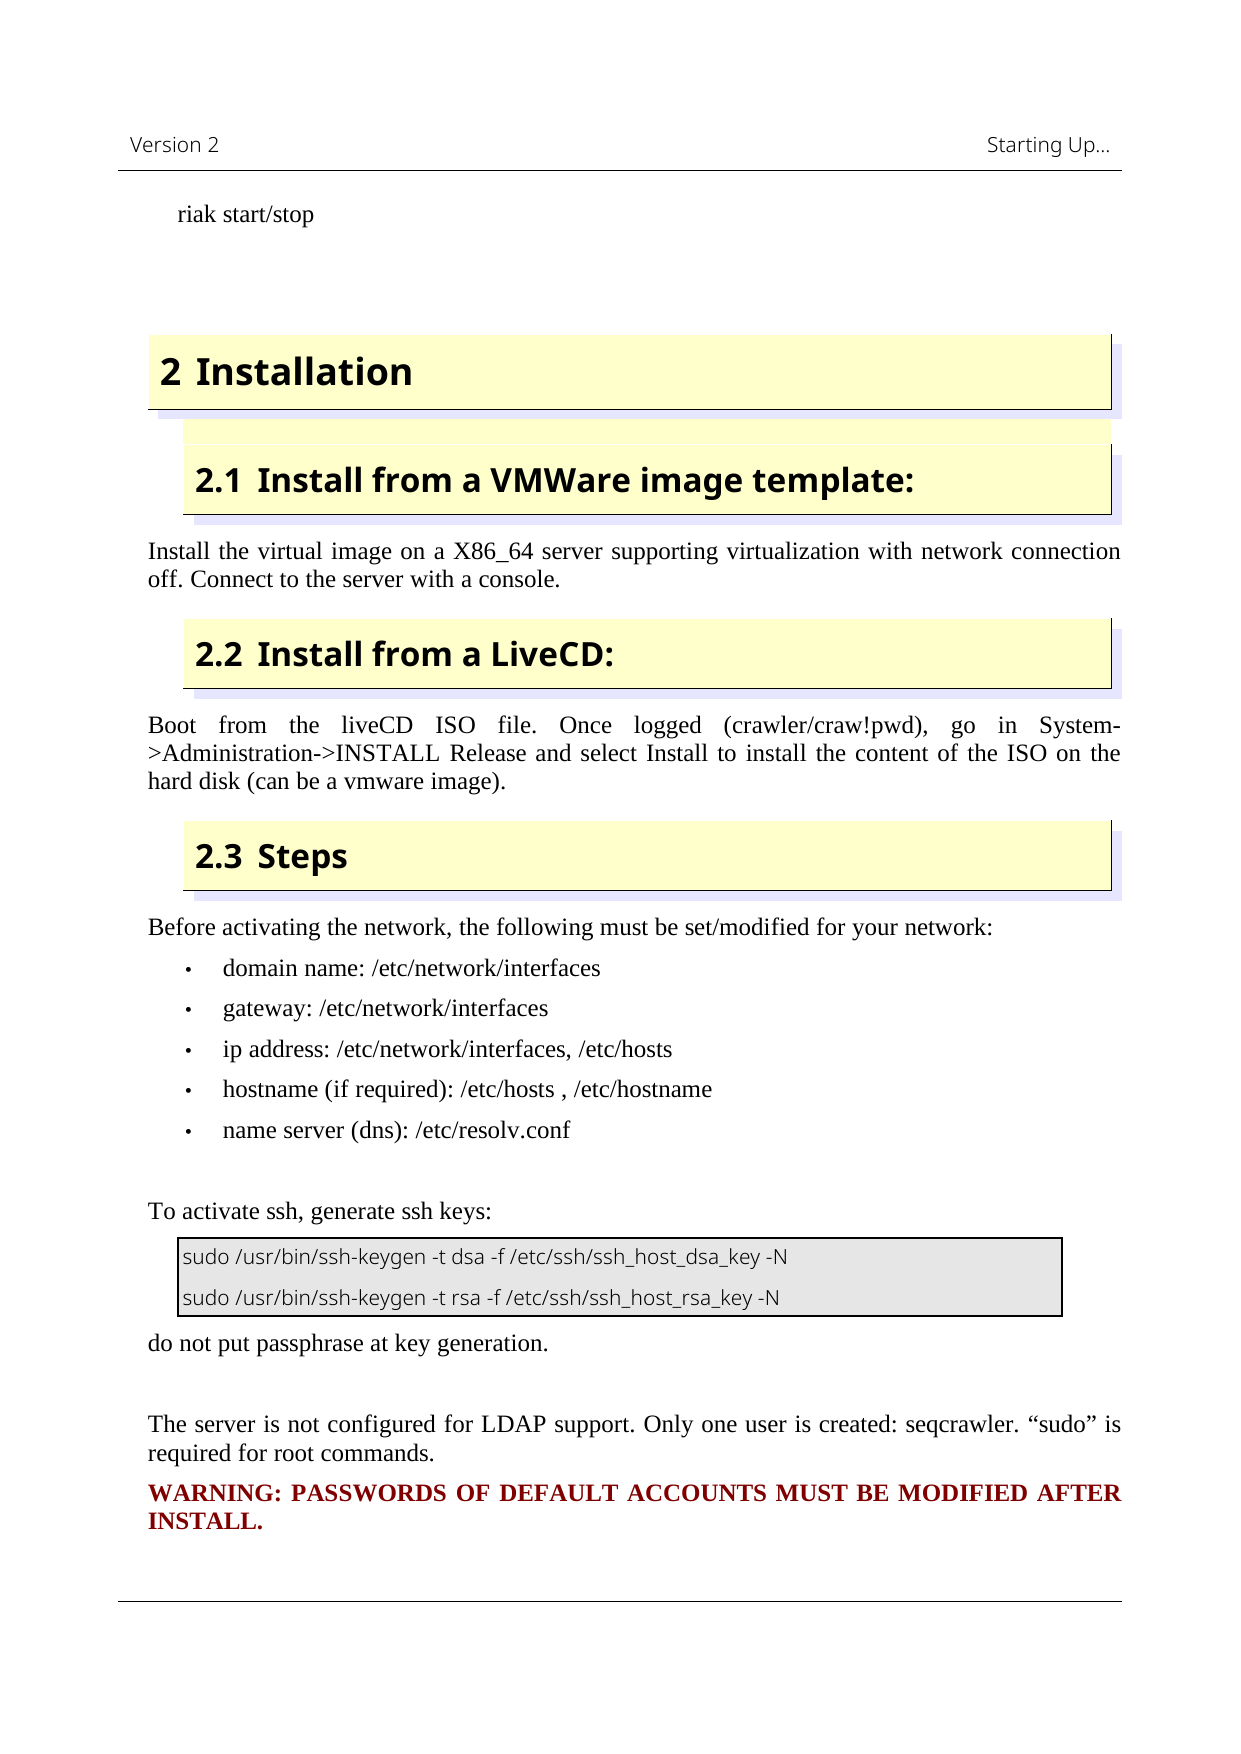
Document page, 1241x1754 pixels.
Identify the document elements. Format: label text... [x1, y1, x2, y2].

subtitle Installation [149, 335, 1111, 409]
list name server (dns): /etc/resolv.conf [185, 1116, 1122, 1144]
text To activate ssh, generate ssh keys: [148, 1197, 1122, 1225]
subtitle Install from a LiveCD: [184, 619, 1111, 688]
text do not put passphrase at key generation. [148, 1329, 1122, 1357]
text sudo /usr/bin/ssh-keygen -t dsa -f /etc/ssh/ssh_host_dsa_key -N [179, 1239, 1061, 1271]
text Boot from the liveCD ISO file. Once logged (crawler/craw!pwd), go in System->Administration->INSTALL Release and select Install to install the content of the ISO on the hard disk (can be a vmware image). [148, 711, 1122, 795]
text sudo /usr/bin/ssh-keygen -t rsa -f /etc/ssh/ssh_host_rsa_key -N [179, 1278, 1061, 1315]
subtitle Install from a VMWare image template: [184, 445, 1111, 514]
text WARNING: PASSWORDS OF DEFAULT ACCOUNTS MUST BE MODIFIED AFTER INSTALL. [148, 1479, 1122, 1535]
text Before activating the network, the following must be set/modified for your network: [148, 913, 1122, 941]
text The server is not configured for LDAP support. Only one user is created: seqcrawler. “sudo” is required for root commands. [148, 1410, 1122, 1466]
list ip address: /etc/network/interfaces, /etc/hosts [185, 1035, 1122, 1063]
subtitle Steps [184, 821, 1111, 890]
text riak start/stop [177, 200, 1122, 228]
list gateway: /etc/network/interfaces [185, 994, 1122, 1022]
list domain name: /etc/network/interfaces [185, 954, 1122, 982]
list hostname (if required): /etc/hosts , /etc/hostname [185, 1075, 1122, 1103]
text Install the virtual image on a X86_64 server supporting virtualization with network connection off. Connect to the server with a console. [148, 537, 1122, 593]
